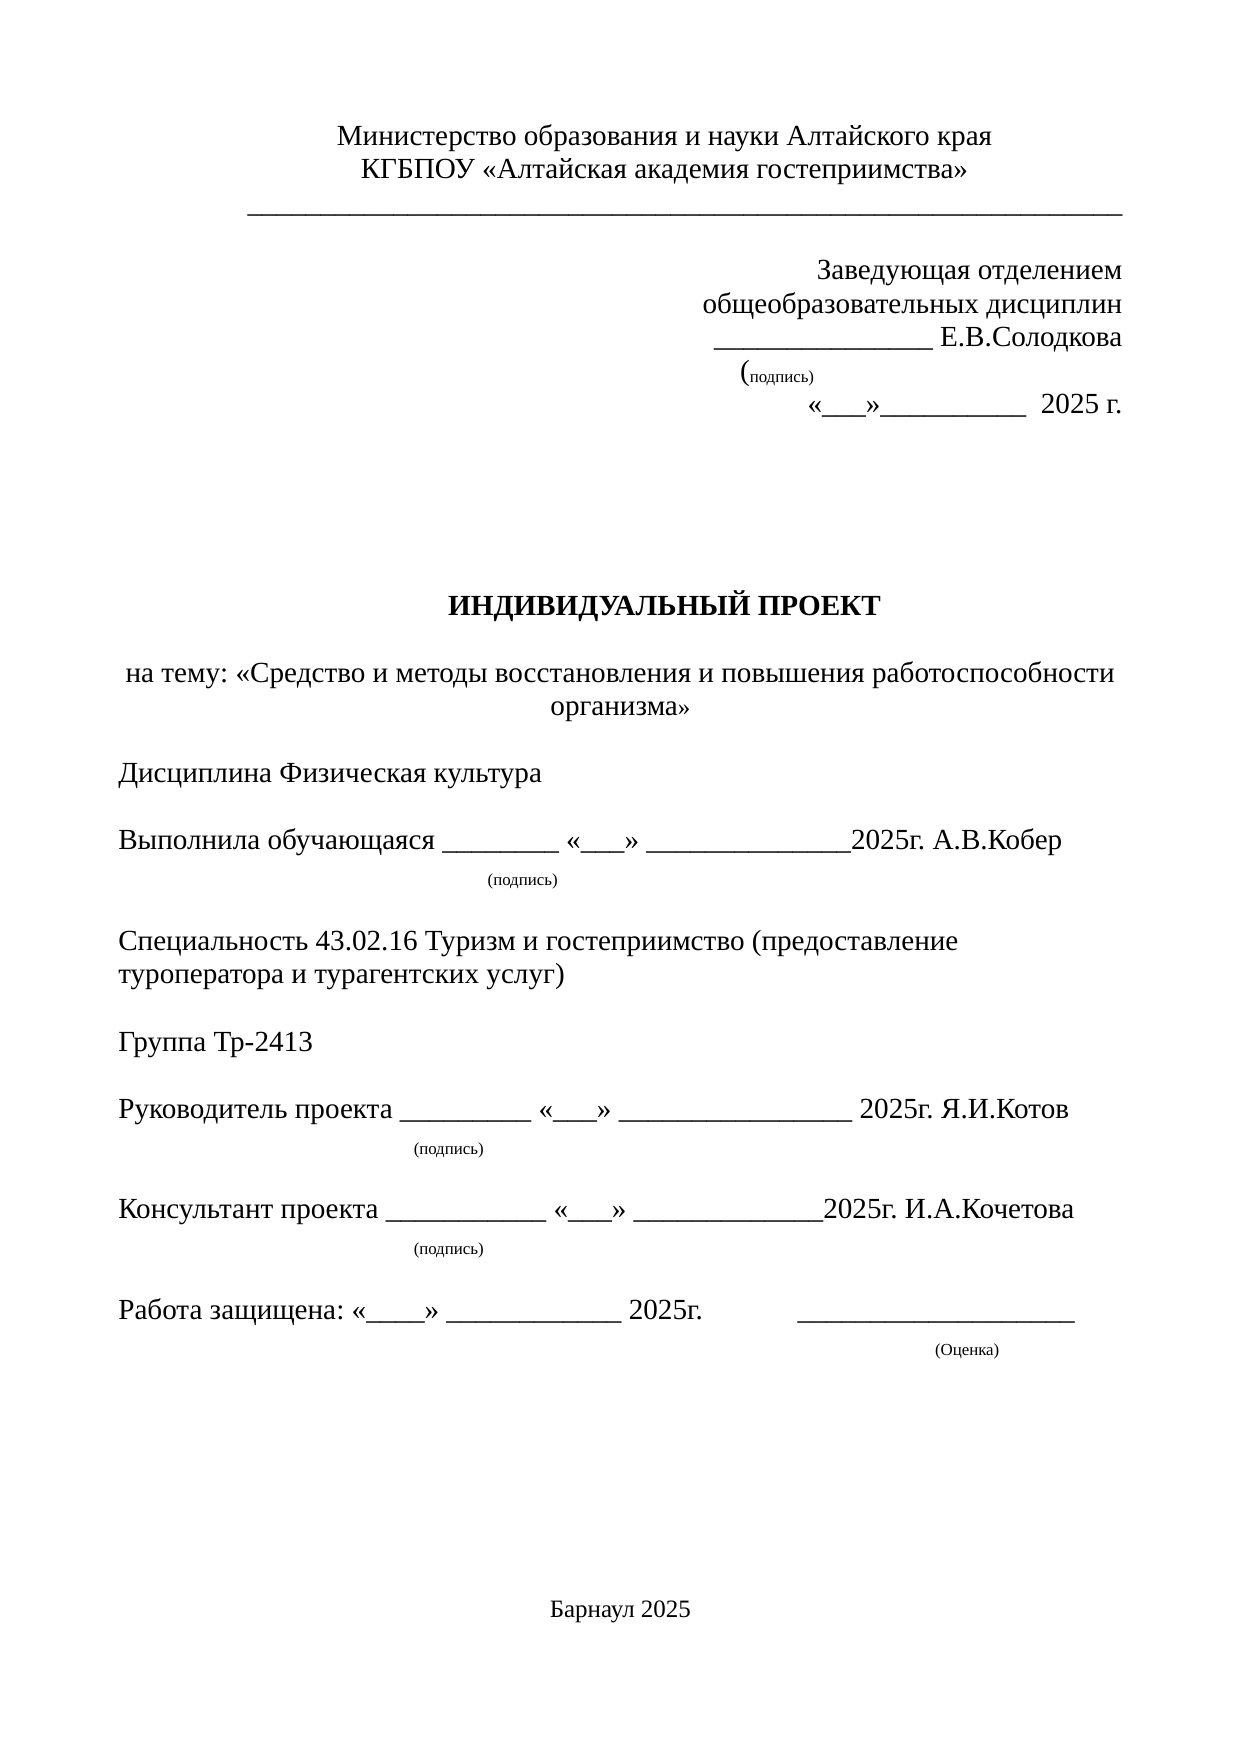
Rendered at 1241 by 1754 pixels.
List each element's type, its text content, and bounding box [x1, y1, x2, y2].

text Заведующая отделением [118, 252, 1122, 286]
text Специальность 43.02.16 Туризм и гостеприимство (предоставление туроператора и турагентских услуг) [118, 923, 1122, 990]
text (подпись) [118, 856, 1122, 889]
text Дисциплина Физическая культура [118, 755, 1122, 789]
text ИНДИВИДУАЛЬНЫЙ ПРОЕКТ [118, 588, 1122, 621]
text ____________________________________________________________ [118, 185, 1122, 219]
text Консультант проекта ___________ «___» _____________2025г. И.А.Кочетова [118, 1191, 1122, 1225]
text Выполнила обучающаяся ________ «___» _­­­­_____________2025г. А.В.Кобер [118, 822, 1122, 856]
text (подпись) [118, 1124, 1122, 1158]
text КГБПОУ «Алтайская академия гостеприимства» [118, 152, 1122, 185]
text (Оценка) [118, 1326, 1122, 1359]
text (подпись) [118, 353, 1122, 386]
text _______________ Е.В.Солодкова [118, 319, 1122, 353]
text Работа защищена: «____» ____________ 2025г. ___________________ [118, 1292, 1122, 1326]
text на тему: «Средство и методы восстановления и повышения работоспособности организма» [118, 655, 1122, 722]
text «___»__________ 2025 г. [118, 386, 1122, 420]
text общеобразовательных дисциплин [118, 286, 1122, 319]
text Барнаул 2025 [118, 1594, 1122, 1623]
text (подпись) [118, 1225, 1122, 1258]
text Министерство образования и науки Алтайского края [118, 118, 1122, 152]
text Группа Тр-2413 [118, 1024, 1122, 1057]
text Руководитель проекта _________ «___» ________________ 2025г. Я.И.Котов [118, 1091, 1122, 1124]
